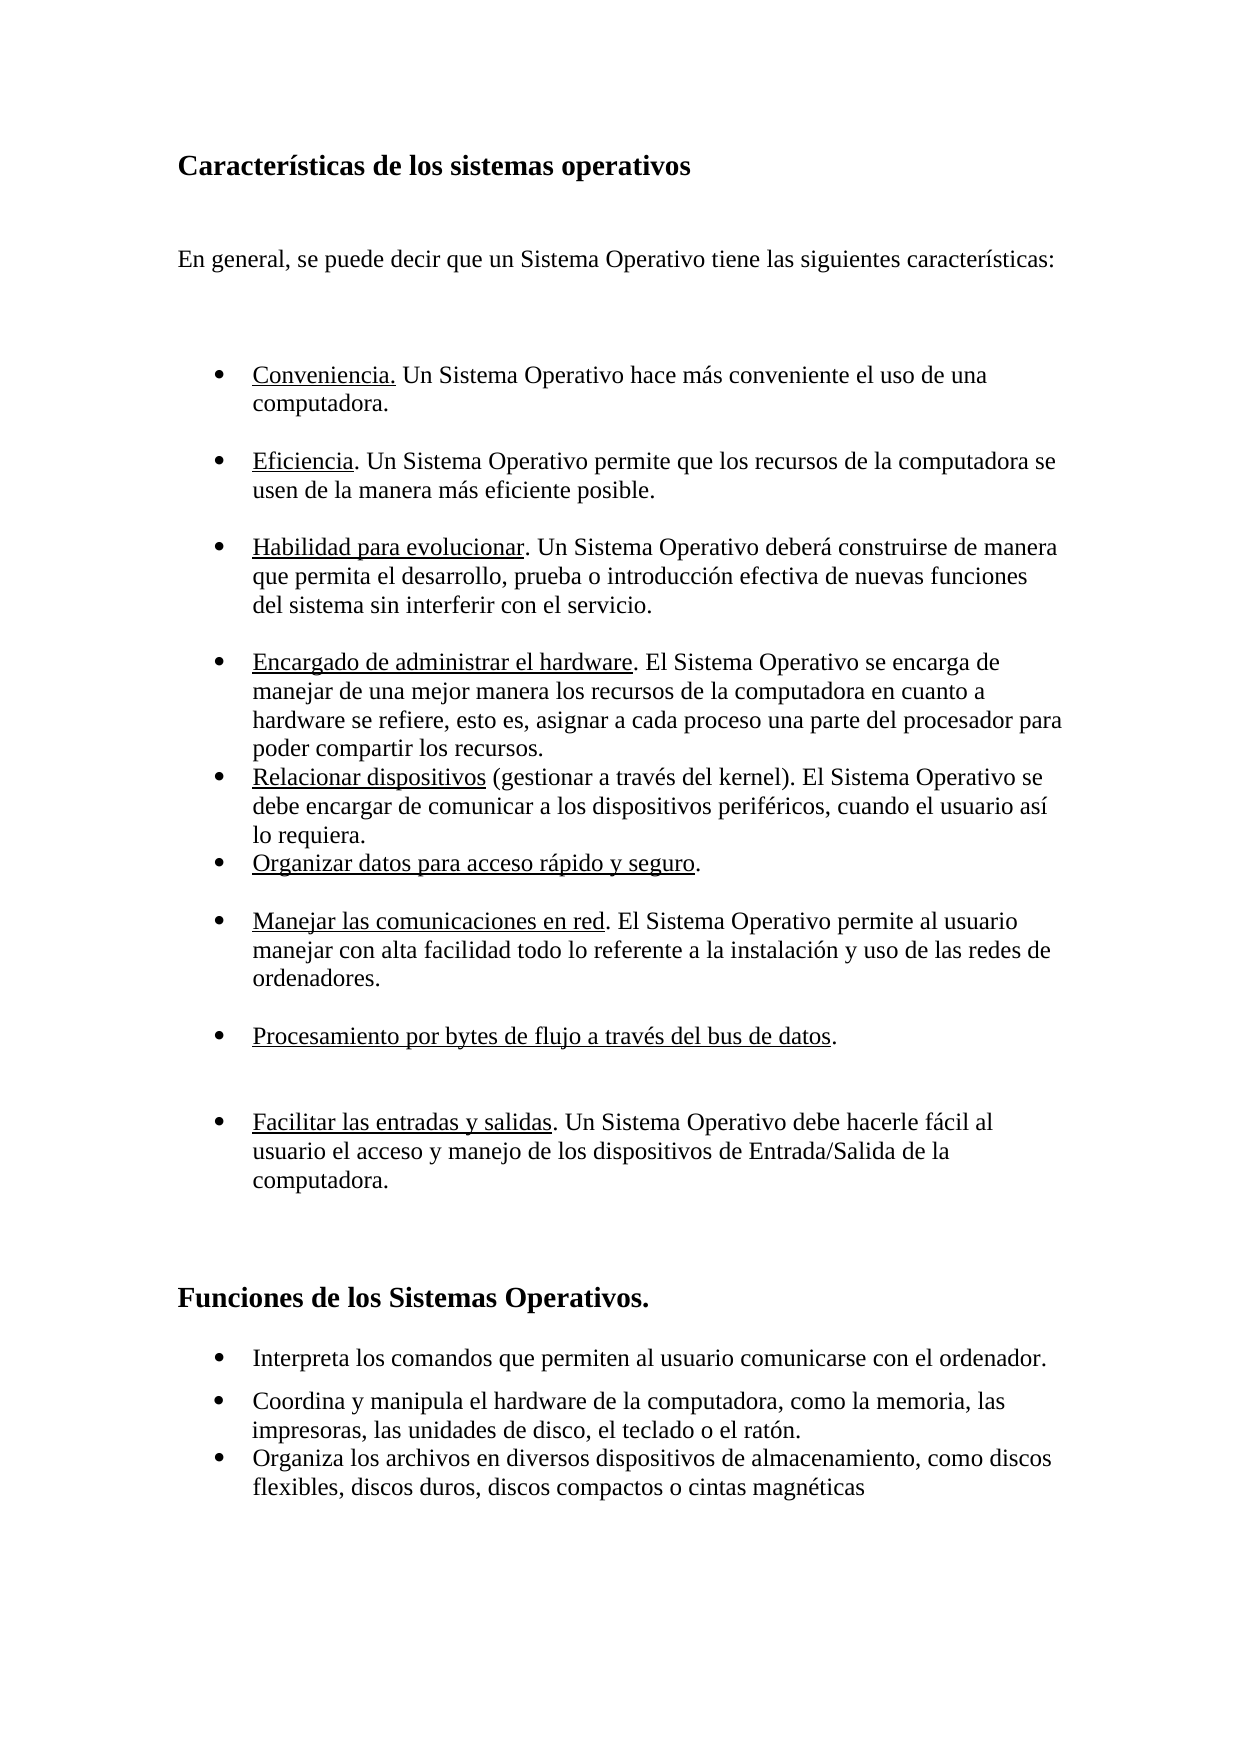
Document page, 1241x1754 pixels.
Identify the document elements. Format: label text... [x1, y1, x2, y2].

text Características de los sistemas operativos [177, 148, 1063, 181]
text En general, se puede decir que un Sistema Operativo tiene las siguientes características: [177, 244, 1063, 273]
text Funciones de los Sistemas Operativos. [177, 1280, 1063, 1314]
list Facilitar las entradas y salidas. Un Sistema Operativo debe hacerle fácil al usuario el acceso y manejo de los dispositivos de Entrada/Salida de la computadora. [215, 1107, 1063, 1193]
list Interpreta los comandos que permiten al usuario comunicarse con el ordenador. [215, 1343, 1063, 1372]
list Encargado de administrar el hardware. El Sistema Operativo se encarga de manejar de una mejor manera los recursos de la computadora en cuanto a hardware se refiere, esto es, asignar a cada proceso una parte del procesador para poder compartir los recursos. [215, 647, 1063, 762]
list Eficiencia. Un Sistema Operativo permite que los recursos de la computadora se usen de la manera más eficiente posible. [215, 446, 1063, 503]
list Habilidad para evolucionar. Un Sistema Operativo deberá construirse de manera que permita el desarrollo, prueba o introducción efectiva de nuevas funciones del sistema sin interferir con el servicio. [215, 532, 1063, 618]
list Conveniencia. Un Sistema Operativo hace más conveniente el uso de una computadora. [215, 360, 1063, 417]
list Organizar datos para acceso rápido y seguro. [215, 848, 1063, 877]
list Procesamiento por bytes de flujo a través del bus de datos. [215, 1021, 1063, 1050]
list Organiza los archivos en diversos dispositivos de almacenamiento, como discos flexibles, discos duros, discos compactos o cintas magnéticas [215, 1443, 1063, 1501]
list Manejar las comunicaciones en red. El Sistema Operativo permite al usuario manejar con alta facilidad todo lo referente a la instalación y uso de las redes de ordenadores. [215, 906, 1063, 992]
list Coordina y manipula el hardware de la computadora, como la memoria, las impresoras, las unidades de disco, el teclado o el ratón. [214, 1386, 1063, 1443]
list Relacionar dispositivos (gestionar a través del kernel). El Sistema Operativo se debe encargar de comunicar a los dispositivos periféricos, cuando el usuario así lo requiera. [215, 762, 1063, 848]
